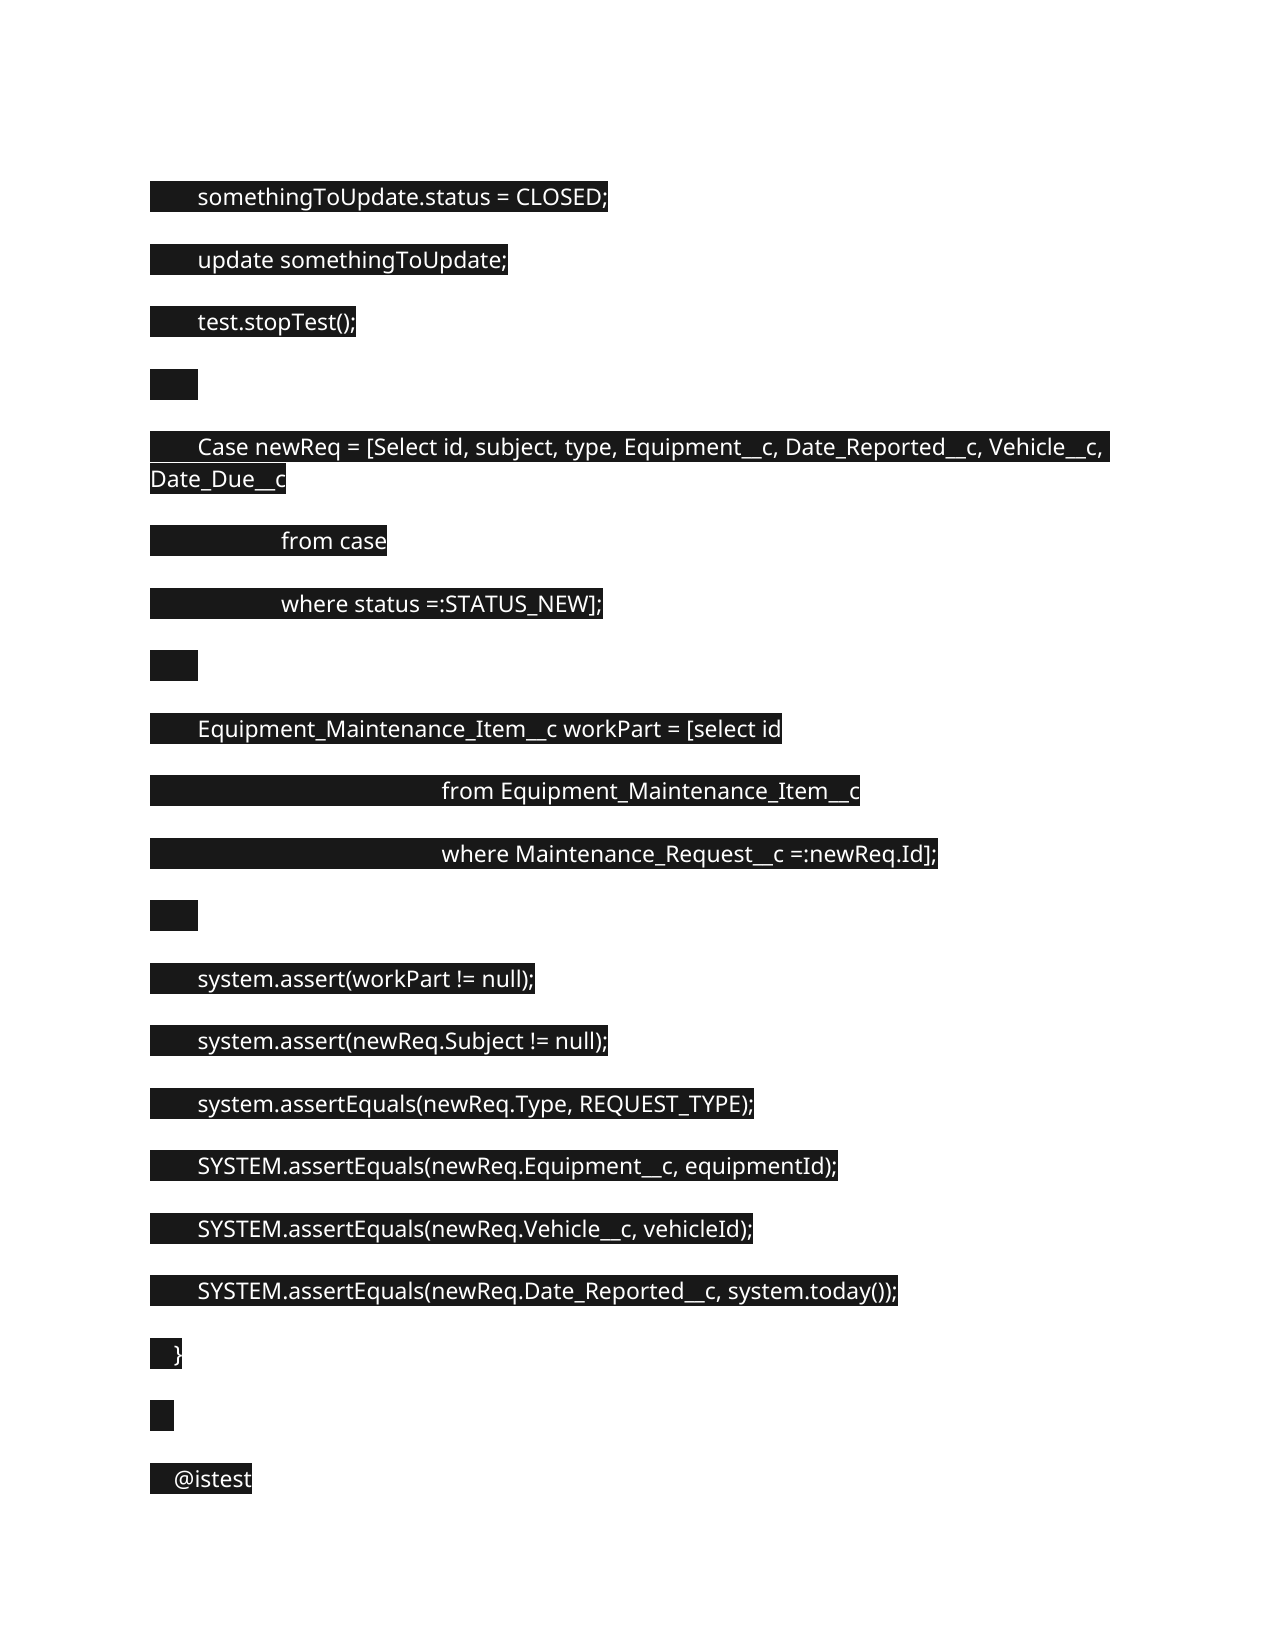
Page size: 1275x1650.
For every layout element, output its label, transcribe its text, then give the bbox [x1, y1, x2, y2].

text somethingToUpdate.status = CLOSED; update somethingToUpdate; test.stopTest(); Case newReq = [Select id, subject, type, Equipment__c, Date_Reported__c, Vehicle__c, Date_Due__c from case where status =:STATUS_NEW]; Equipment_Maintenance_Item__c workPart = [select id from Equipment_Maintenance_Item__c where Maintenance_Request__c =:newReq.Id]; system.assert(workPart != null); system.assert(newReq.Subject != null); system.assertEquals(newReq.Type, REQUEST_TYPE); SYSTEM.assertEquals(newReq.Equipment__c, equipmentId); SYSTEM.assertEquals(newReq.Vehicle__c, vehicleId); SYSTEM.assertEquals(newReq.Date_Reported__c, system.today()); } @istest [150, 150, 1125, 1494]
